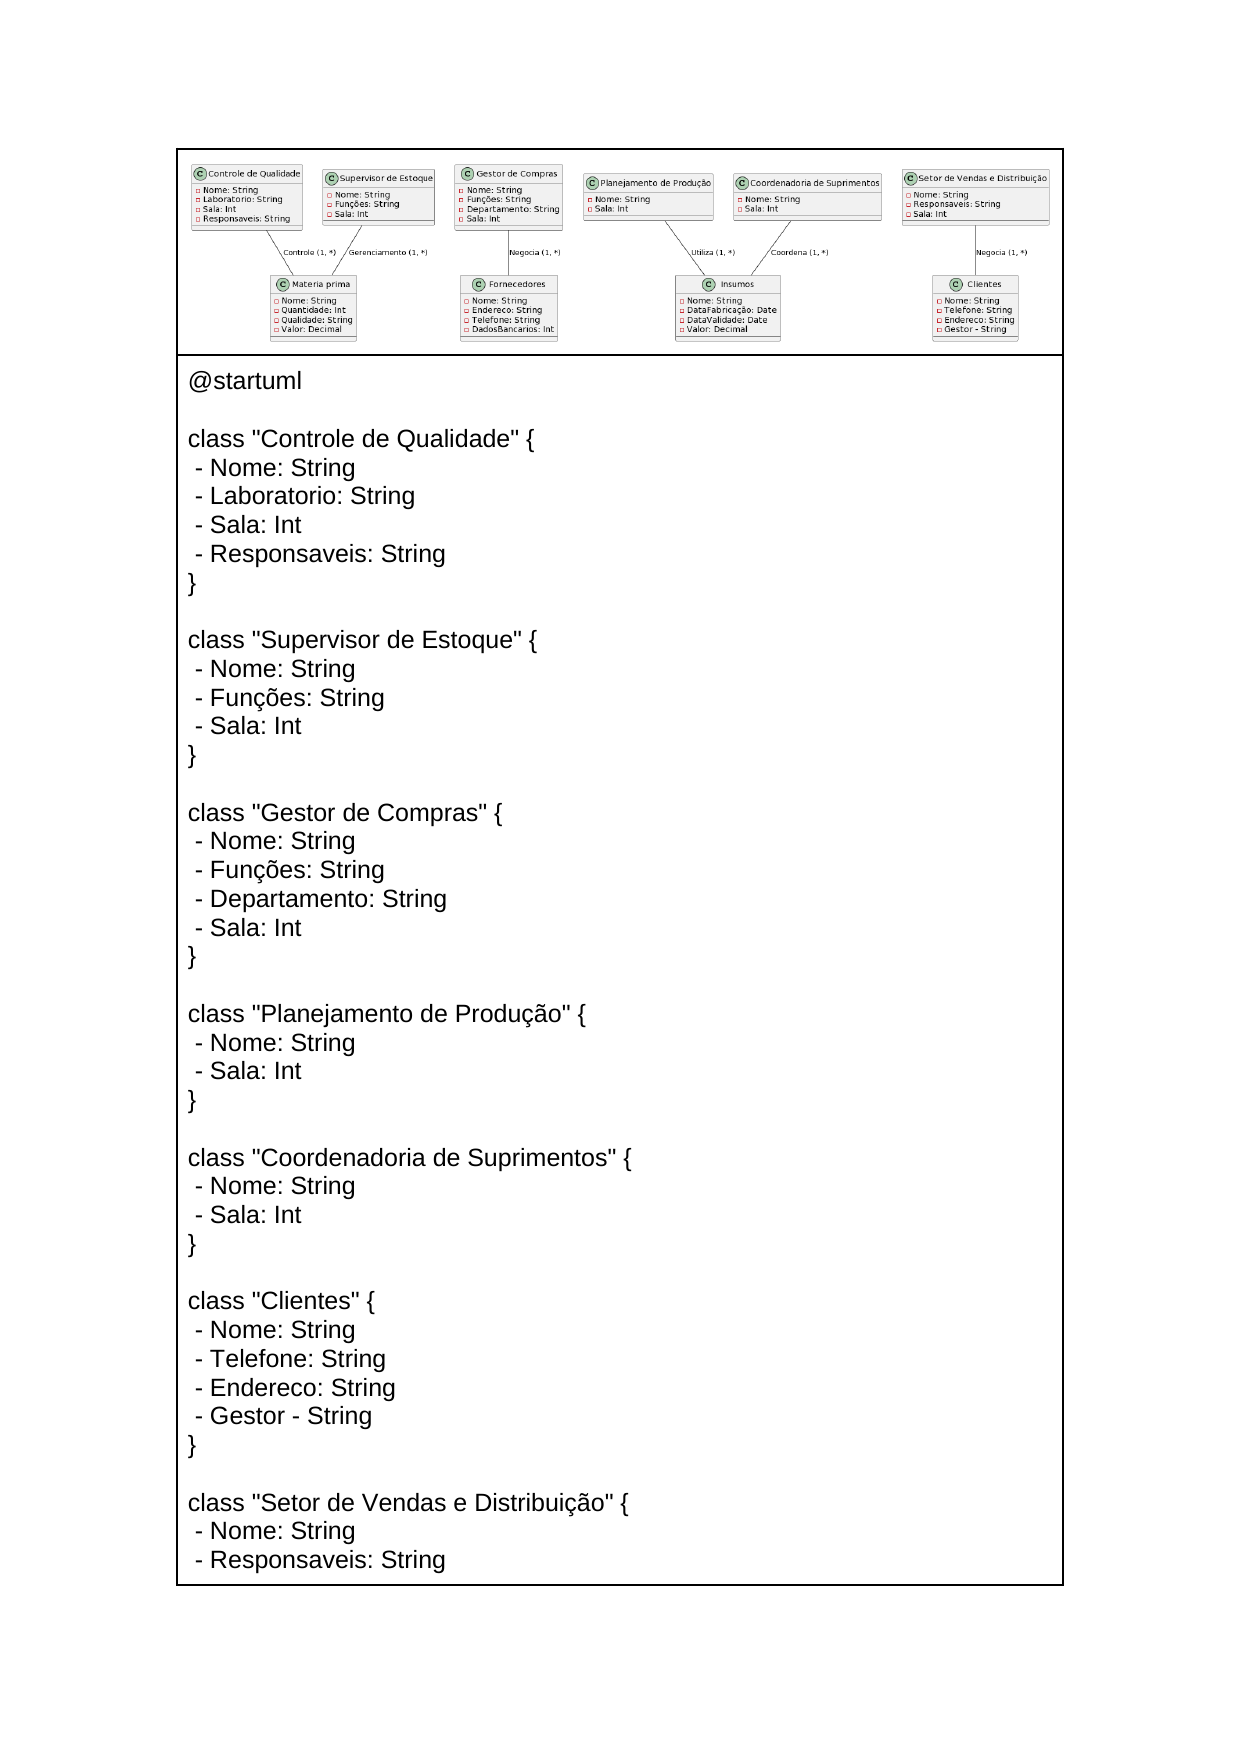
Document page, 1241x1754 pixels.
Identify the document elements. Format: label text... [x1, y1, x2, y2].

table_cell @startuml class "Controle de Qualidade" { - Nome: String - Laboratorio: String - Sala: Int - Responsaveis: String } class "Supervisor de Estoque" { - Nome: String - Funções: String - Sala: Int } class "Gestor de Compras" { - Nome: String - Funções: String - Departamento: String - Sala: Int } class "Planejamento de Produção" { - Nome: String - Sala: Int } class "Coordenadoria de Suprimentos" { - Nome: String - Sala: Int } class "Clientes" { - Nome: String - Telefone: String - Endereco: String - Gestor - String } class "Setor de Vendas e Distribuição" { - Nome: String - Responsaveis: String [178, 356, 1062, 1584]
table_header [178, 150, 1062, 354]
picture [187, 160, 1052, 344]
